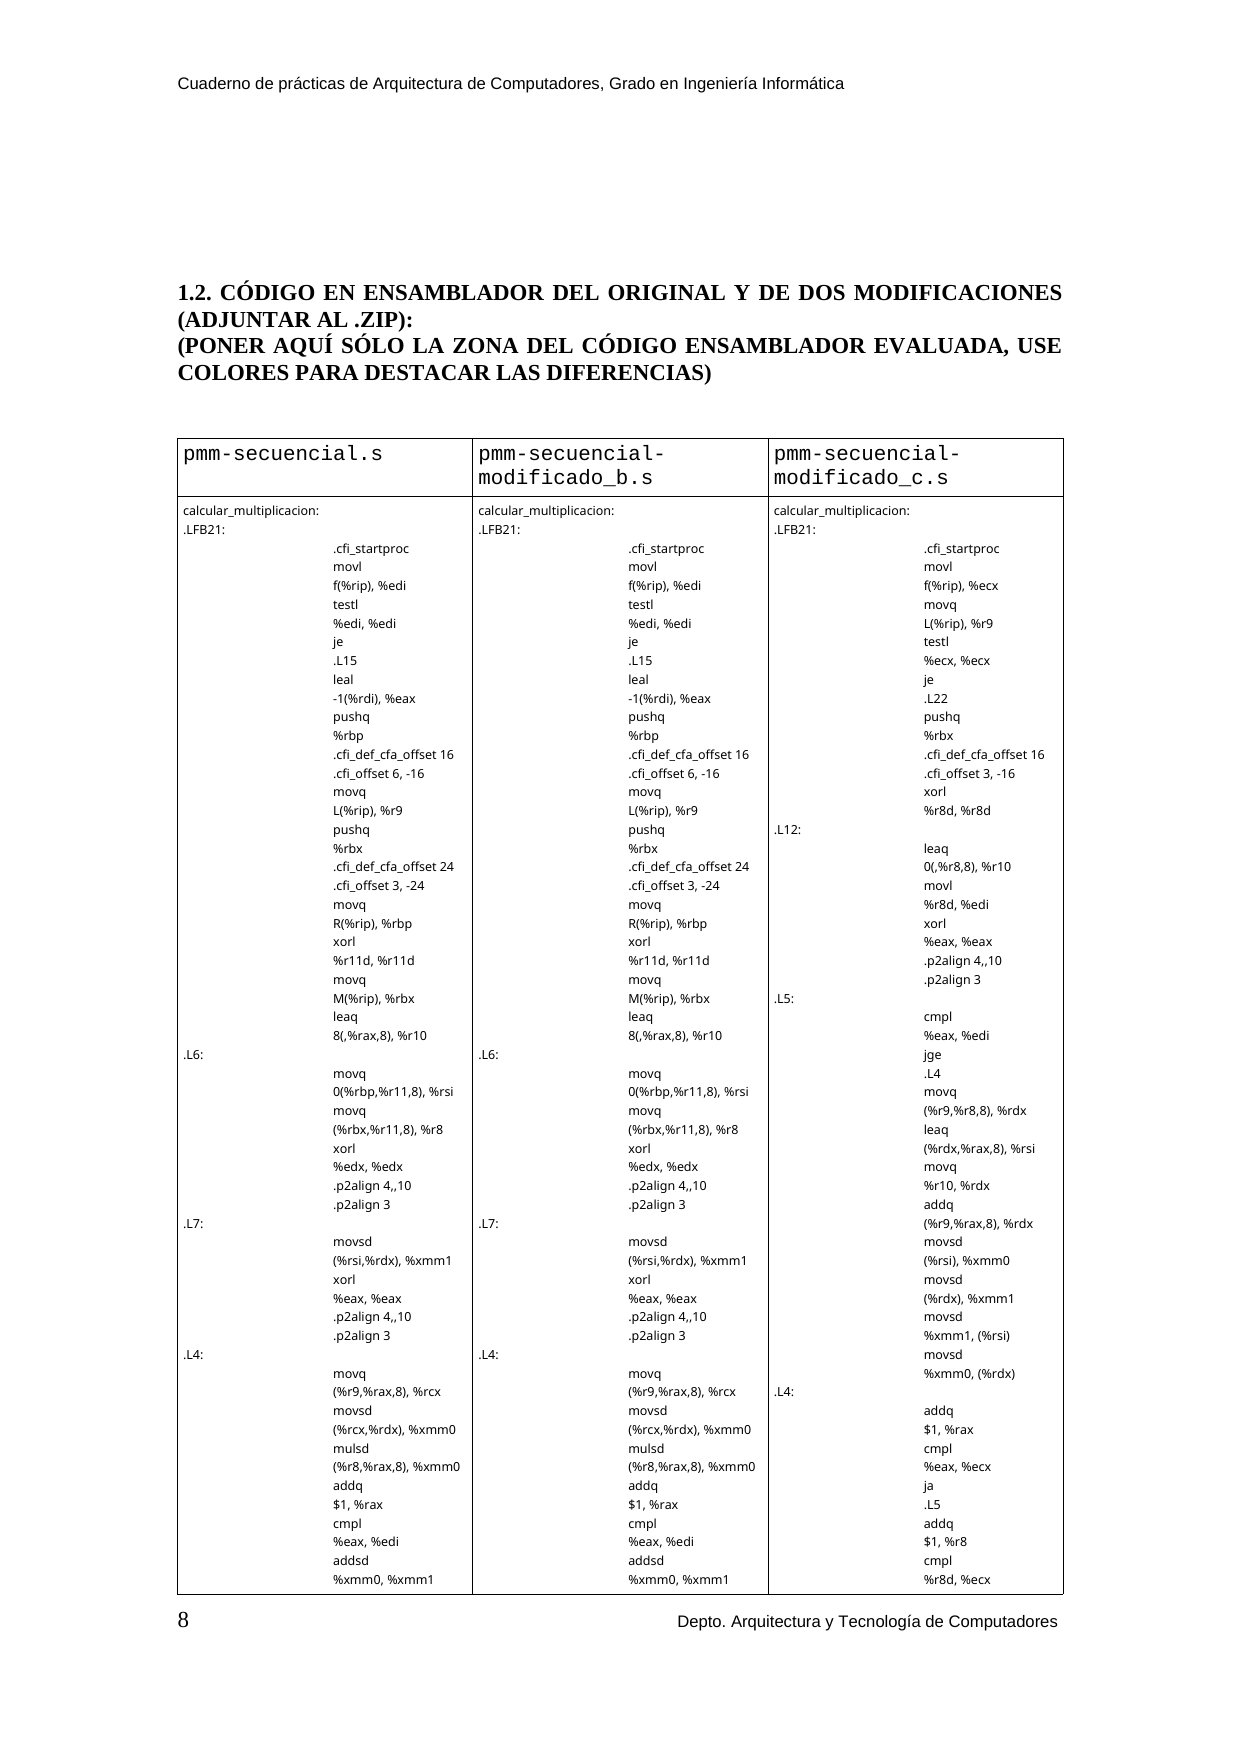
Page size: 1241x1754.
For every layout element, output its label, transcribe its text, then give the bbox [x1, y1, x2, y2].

table_header pmm-secuencial.s [178, 439, 472, 496]
text (PONER AQUÍ SÓLO LA ZONA DEL CÓDIGO ENSAMBLADOR EVALUADA, USE COLORES PARA DESTACAR LAS DIFERENCIAS) [177, 332, 1063, 385]
text 1.2. CÓDIGO EN ENSAMBLADOR DEL ORIGINAL Y DE DOS MODIFICACIONES (ADJUNTAR AL .ZIP): [177, 279, 1063, 332]
table_cell calcular_multiplicacion: .LFB21: .cfi_startproc movl f(%rip), %ecx movq L(%rip), %r9 testl %ecx, %ecx je .L22 pushq %rbx .cfi_def_cfa_offset 16 .cfi_offset 3, -16 xorl %r8d, %r8d .L12: leaq 0(,%r8,8), %r10 movl %r8d, %edi xorl %eax, %eax .p2align 4,,10 .p2align 3 .L5: cmpl %eax, %edi jge .L4 movq (%r9,%r8,8), %rdx leaq (%rdx,%rax,8), %rsi movq %r10, %rdx addq (%r9,%rax,8), %rdx movsd (%rsi), %xmm0 movsd (%rdx), %xmm1 movsd %xmm1, (%rsi) movsd %xmm0, (%rdx) .L4: addq $1, %rax cmpl %eax, %ecx ja .L5 addq $1, %r8 cmpl %r8d, %ecx [769, 497, 1063, 1594]
table_header pmm-secuencial-modificado_b.s [473, 439, 768, 496]
table_cell calcular_multiplicacion: .LFB21: .cfi_startproc movl f(%rip), %edi testl %edi, %edi je .L15 leal -1(%rdi), %eax pushq %rbp .cfi_def_cfa_offset 16 .cfi_offset 6, -16 movq L(%rip), %r9 pushq %rbx .cfi_def_cfa_offset 24 .cfi_offset 3, -24 movq R(%rip), %rbp xorl %r11d, %r11d movq M(%rip), %rbx leaq 8(,%rax,8), %r10 .L6: movq 0(%rbp,%r11,8), %rsi movq (%rbx,%r11,8), %r8 xorl %edx, %edx .p2align 4,,10 .p2align 3 .L7: movsd (%rsi,%rdx), %xmm1 xorl %eax, %eax .p2align 4,,10 .p2align 3 .L4: movq (%r9,%rax,8), %rcx movsd (%rcx,%rdx), %xmm0 mulsd (%r8,%rax,8), %xmm0 addq $1, %rax cmpl %eax, %edi addsd %xmm0, %xmm1 [178, 497, 472, 1594]
table_cell calcular_multiplicacion: .LFB21: .cfi_startproc movl f(%rip), %edi testl %edi, %edi je .L15 leal -1(%rdi), %eax pushq %rbp .cfi_def_cfa_offset 16 .cfi_offset 6, -16 movq L(%rip), %r9 pushq %rbx .cfi_def_cfa_offset 24 .cfi_offset 3, -24 movq R(%rip), %rbp xorl %r11d, %r11d movq M(%rip), %rbx leaq 8(,%rax,8), %r10 .L6: movq 0(%rbp,%r11,8), %rsi movq (%rbx,%r11,8), %r8 xorl %edx, %edx .p2align 4,,10 .p2align 3 .L7: movsd (%rsi,%rdx), %xmm1 xorl %eax, %eax .p2align 4,,10 .p2align 3 .L4: movq (%r9,%rax,8), %rcx movsd (%rcx,%rdx), %xmm0 mulsd (%r8,%rax,8), %xmm0 addq $1, %rax cmpl %eax, %edi addsd %xmm0, %xmm1 [473, 497, 768, 1594]
table_header pmm-secuencial-modificado_c.s [769, 439, 1063, 496]
